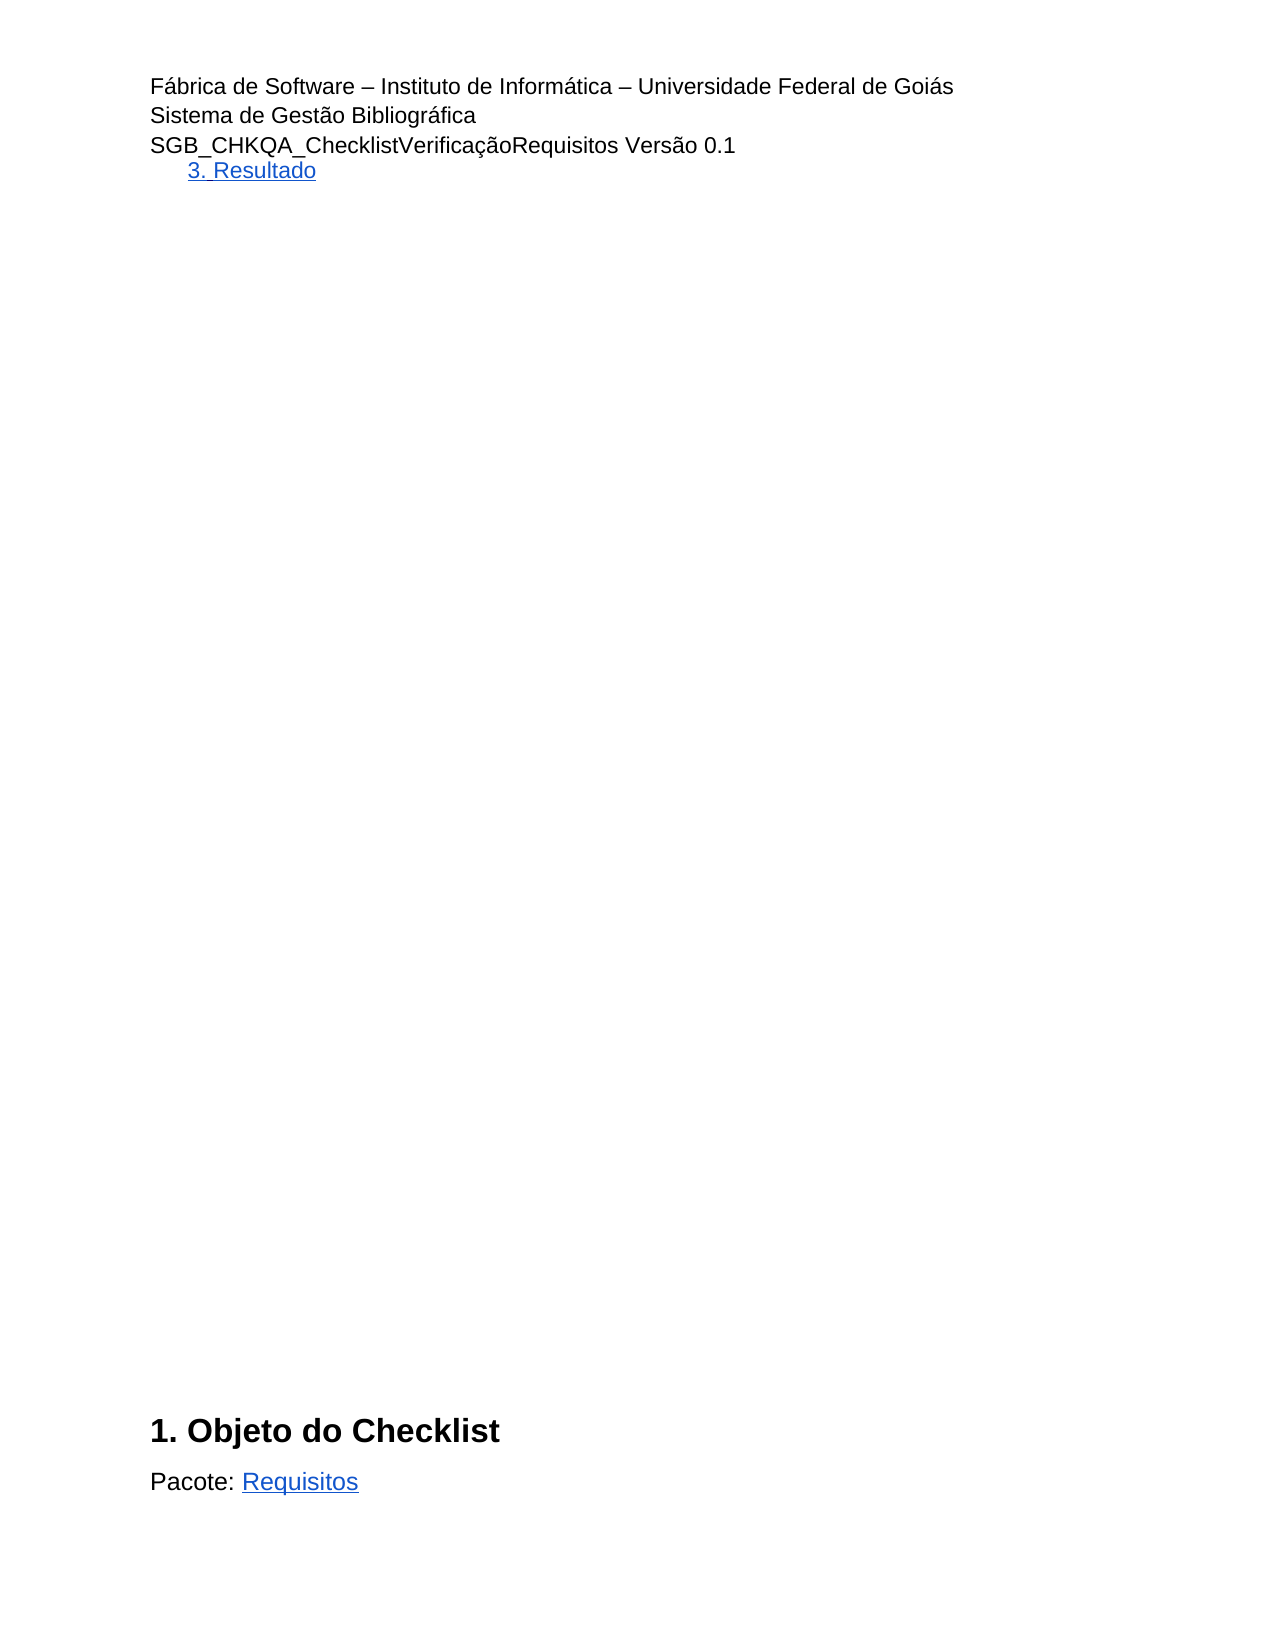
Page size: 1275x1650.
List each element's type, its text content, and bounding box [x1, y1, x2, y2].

text Pacote: Requisitos [150, 1468, 1125, 1496]
subtitle 1. Objeto do Checklist [150, 1412, 1125, 1450]
text 3. Resultado [187, 158, 1125, 184]
